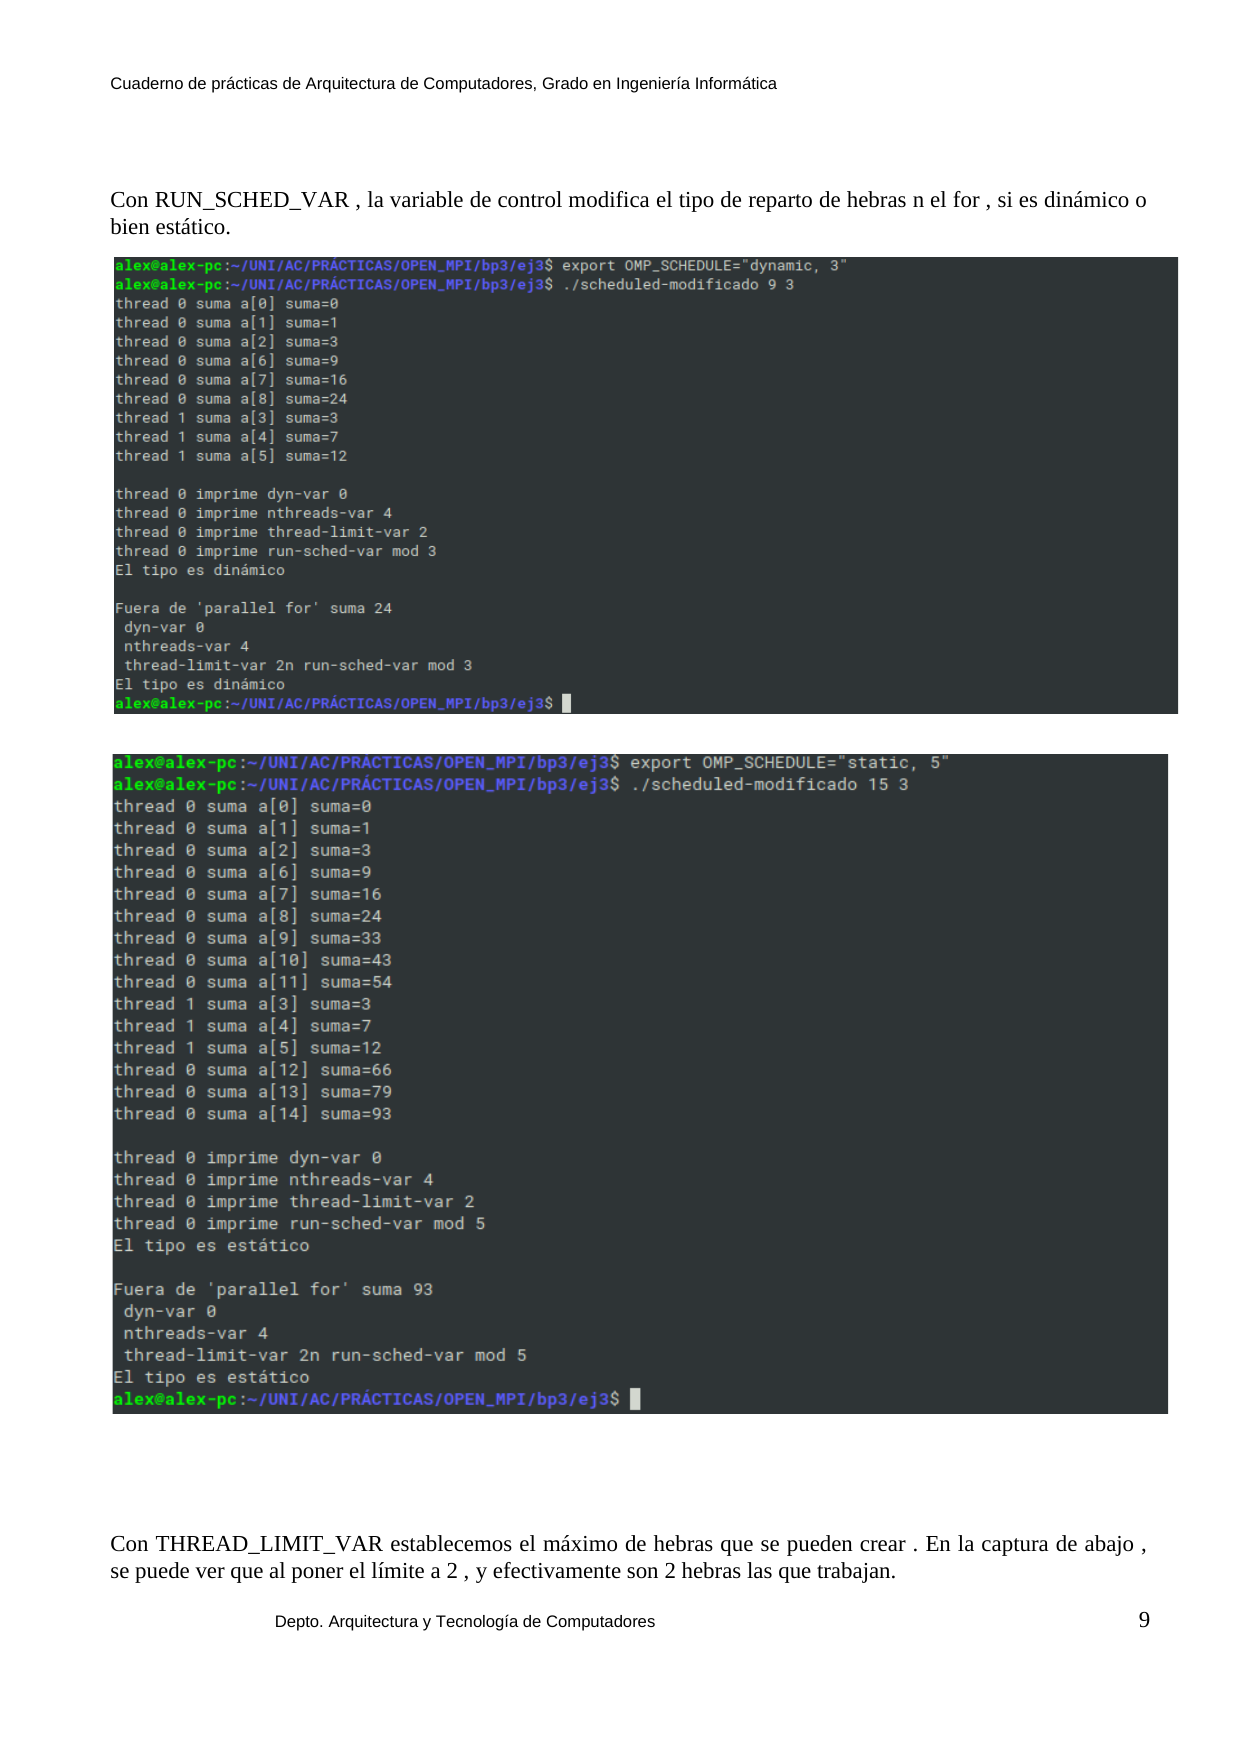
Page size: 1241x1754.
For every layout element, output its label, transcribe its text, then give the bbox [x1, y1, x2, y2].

list Con THREAD_LIMIT_VAR establecemos el máximo de hebras que se pueden crear . En la captura de abajo , se puede ver que al poner el límite a 2 , y efectivamente son 2 hebras las que trabajan. [110, 1530, 1150, 1583]
list Con RUN_SCHED_VAR , la variable de control modifica el tipo de reparto de hebras n el for , si es dinámico o bien estático. [110, 187, 1150, 239]
picture [112, 754, 1169, 1414]
picture [114, 257, 1179, 714]
